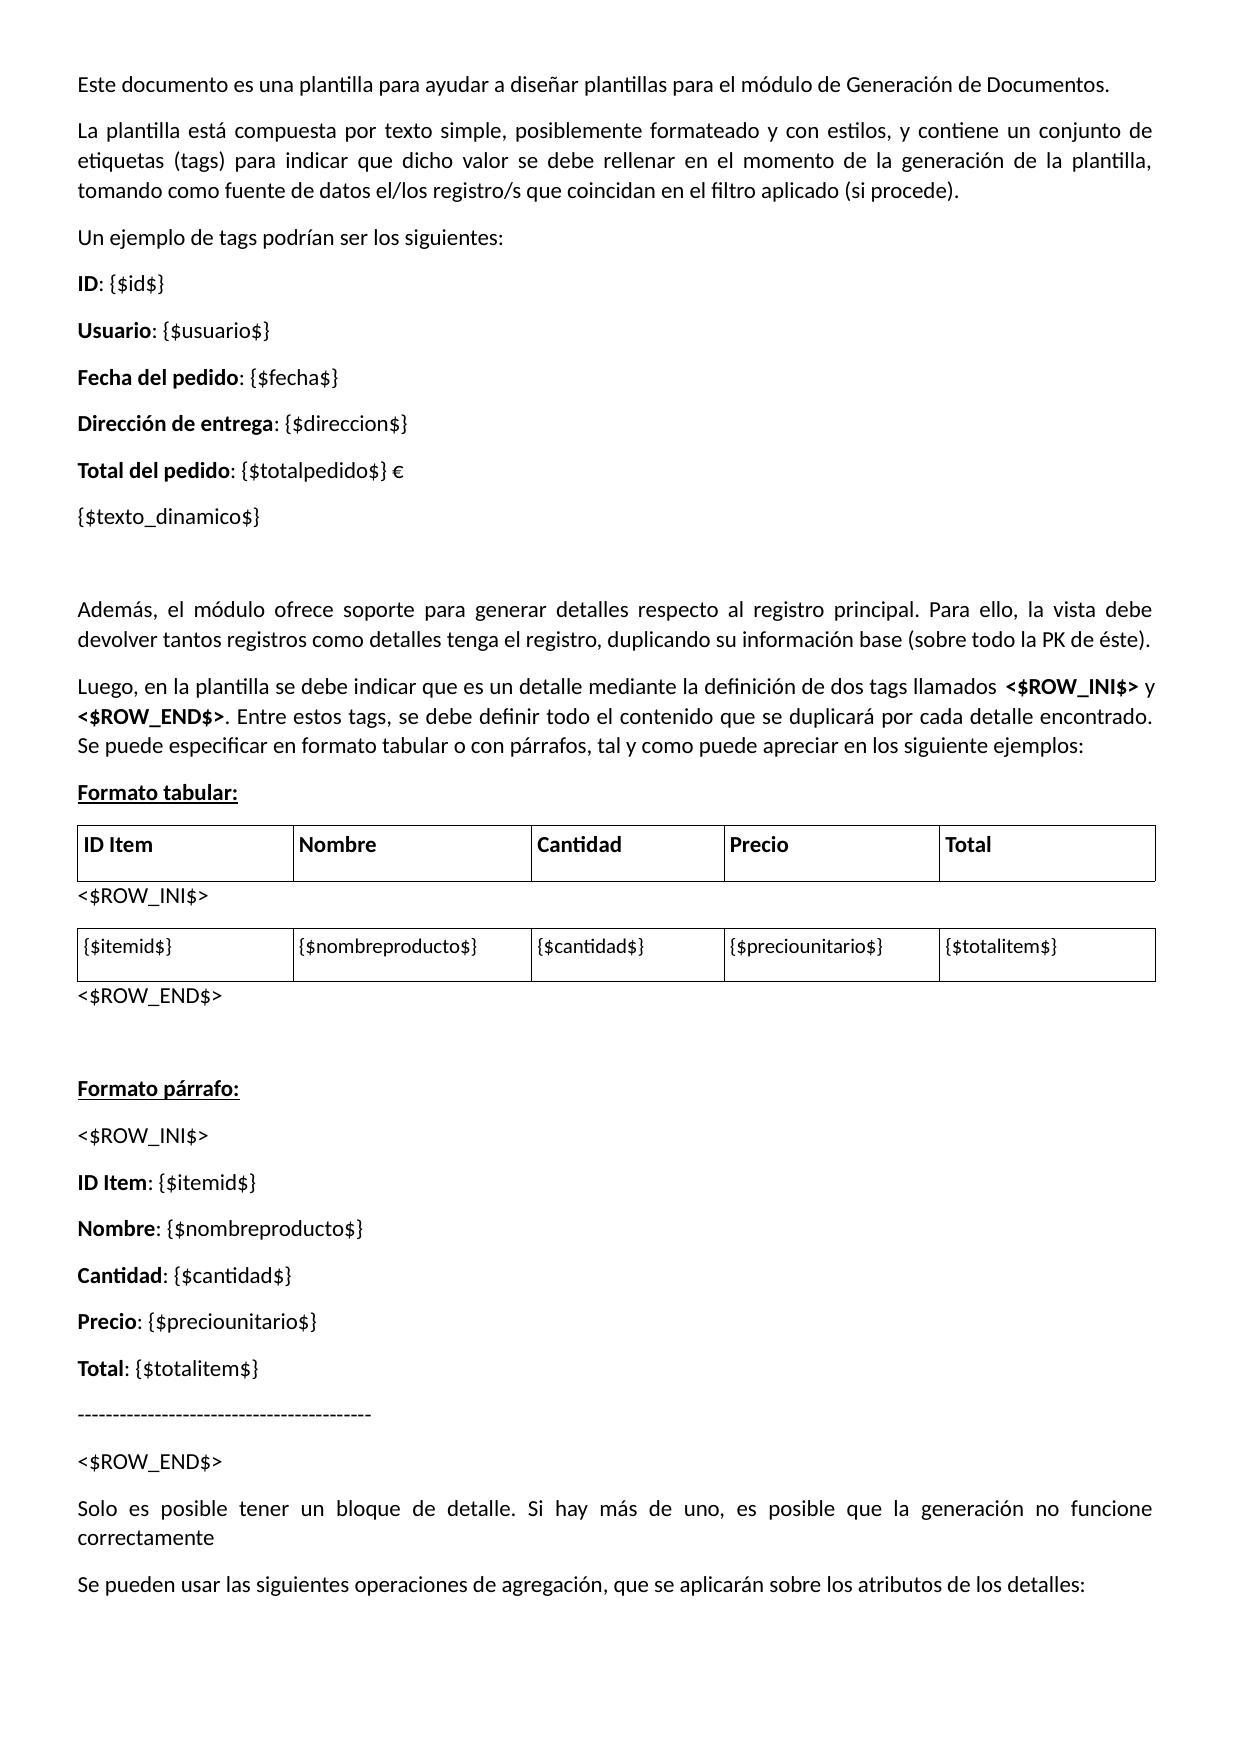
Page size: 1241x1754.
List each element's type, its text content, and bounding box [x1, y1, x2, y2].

text ID Item: {$itemid$} [77, 1168, 1155, 1196]
table_header {$cantidad$} [532, 929, 724, 981]
table_header {$totalitem$} [940, 929, 1155, 981]
text <$ROW_END$> [77, 982, 1155, 1009]
table_header {$itemid$} [78, 929, 293, 981]
text <$ROW_INI$> [77, 882, 1155, 909]
text Precio: {$preciounitario$} [77, 1307, 1155, 1335]
text ------------------------------------------ [77, 1401, 1155, 1428]
table_header ID Item [78, 826, 293, 881]
table_header Nombre [294, 826, 531, 881]
text <$ROW_INI$> [77, 1121, 1155, 1149]
text Fecha del pedido: {$fecha$} [77, 363, 1155, 391]
text Total: {$totalitem$} [77, 1354, 1155, 1382]
text Cantidad: {$cantidad$} [77, 1261, 1155, 1289]
text <$ROW_END$> [77, 1447, 1155, 1475]
text Un ejemplo de tags podrían ser los siguientes: [77, 223, 1155, 251]
table_header Cantidad [532, 826, 724, 881]
text ID: {$id$} [77, 269, 1155, 297]
text Usuario: {$usuario$} [77, 316, 1155, 344]
text Dirección de entrega: {$direccion$} [77, 409, 1155, 437]
table_header {$nombreproducto$} [294, 929, 531, 981]
text Nombre: {$nombreproducto$} [77, 1214, 1155, 1242]
text Este documento es una plantilla para ayudar a diseñar plantillas para el módulo de Generación de Documentos. [77, 70, 1155, 98]
text Solo es posible tener un bloque de detalle. Si hay más de uno, es posible que la generación no funcione correctamente [77, 1494, 1155, 1552]
text {$texto_dinamico$} [77, 502, 1155, 530]
text Luego, en la plantilla se debe indicar que es un detalle mediante la definición de dos tags llamados <$ROW_INI$> y <$ROW_END$>. Entre estos tags, se debe definir todo el contenido que se duplicará por cada detalle encontrado. Se puede especificar en formato tabular o con párrafos, tal y como puede apreciar en los siguiente ejemplos: [77, 672, 1155, 760]
text Total del pedido: {$totalpedido$} € [77, 456, 1155, 484]
text Se pueden usar las siguientes operaciones de agregación, que se aplicarán sobre los atributos de los detalles: [77, 1570, 1155, 1598]
table_header Precio [725, 826, 939, 881]
table_header Total [940, 826, 1155, 881]
text La plantilla está compuesta por texto simple, posiblemente formateado y con estilos, y contiene un conjunto de etiquetas (tags) para indicar que dicho valor se debe rellenar en el momento de la generación de la plantilla, tomando como fuente de datos el/los registro/s que coincidan en el filtro aplicado (si procede). [77, 117, 1155, 204]
text Formato párrafo: [77, 1074, 1155, 1103]
table_header {$preciounitario$} [725, 929, 939, 981]
text Además, el módulo ofrece soporte para generar detalles respecto al registro principal. Para ello, la vista debe devolver tantos registros como detalles tenga el registro, duplicando su información base (sobre todo la PK de éste). [77, 595, 1155, 653]
text Formato tabular: [77, 778, 1155, 806]
